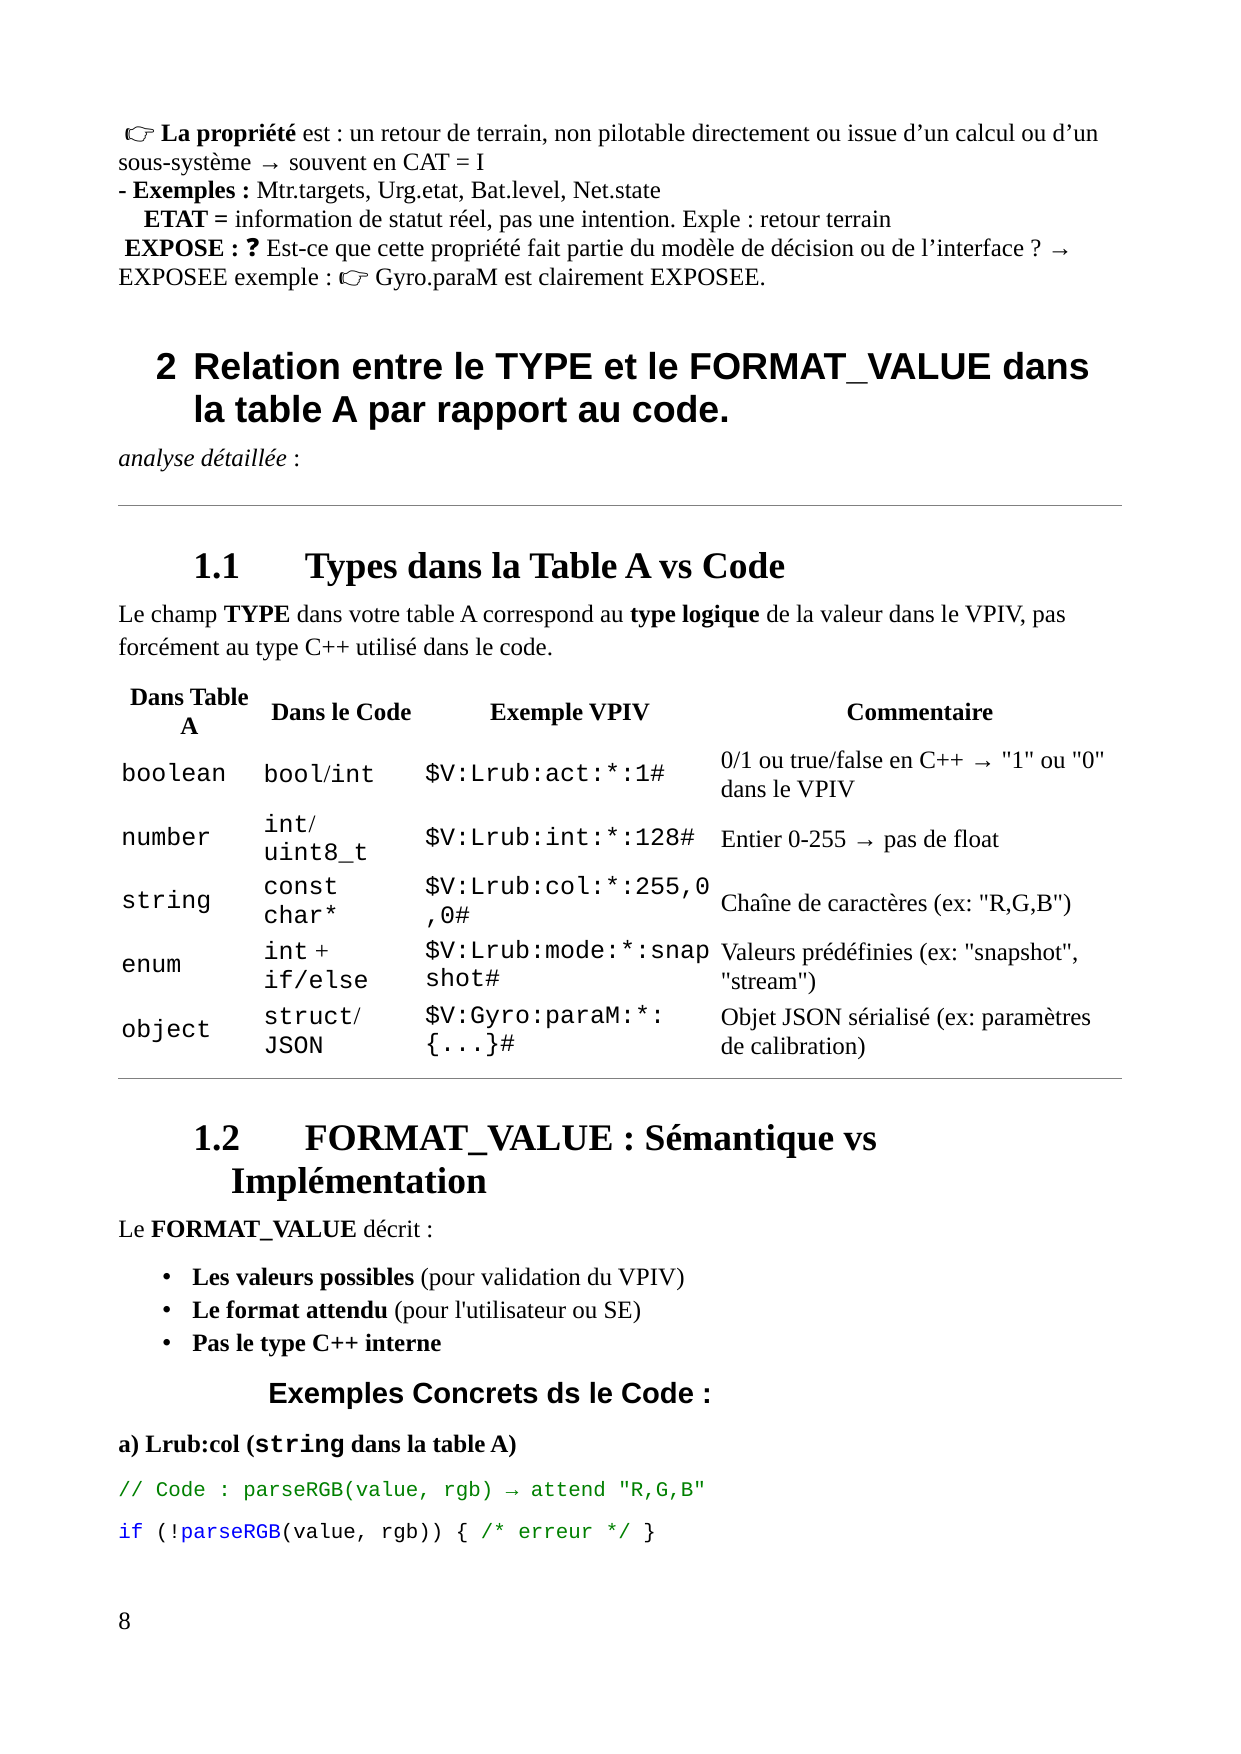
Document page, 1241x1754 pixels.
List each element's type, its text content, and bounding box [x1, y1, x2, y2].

table_header Commentaire [718, 679, 1122, 743]
table_cell Entier 0-255 → pas de float [718, 806, 1122, 871]
table_cell string [118, 871, 260, 933]
subtitle FORMAT_VALUE : Sémantique vs Implémentation [193, 1116, 1122, 1202]
text if (!parseRGB(value, rgb)) { /* erreur */ } [118, 1521, 1122, 1544]
table_cell int/uint8_t [260, 806, 422, 871]
table_header Dans le Code [260, 679, 422, 743]
text EXPOSE : ❓ Est-ce que cette propriété fait partie du modèle de décision ou de l’interface ? → EXPOSEE exemple : 👉 Gyro.paraM est clairement EXPOSEE. [118, 233, 1122, 291]
table_header Exemple VPIV [422, 679, 718, 743]
table_cell $V:Lrub:col:*:255,0,0# [422, 871, 718, 933]
text Le champ TYPE dans votre table A correspond au type logique de la valeur dans le VPIV, pas forcément au type C++ utilisé dans le code. [118, 599, 1122, 660]
table_cell object [118, 999, 260, 1063]
table_cell Valeurs prédéfinies (ex: "snapshot", "stream") [718, 934, 1122, 998]
list Le format attendu (pour l'utilisateur ou SE) [162, 1295, 1122, 1324]
text // Code : parseRGB(value, rgb) → attend "R,G,B" [118, 1479, 1122, 1502]
table_cell number [118, 806, 260, 871]
table_cell bool/int [260, 743, 422, 806]
table_cell int + if/else [260, 934, 422, 998]
table_cell $V:Gyro:paraM:*:{...}# [422, 999, 718, 1063]
table_cell Chaîne de caractères (ex: "R,G,B") [718, 871, 1122, 933]
table_cell const char* [260, 871, 422, 933]
text Le FORMAT_VALUE décrit : [118, 1214, 1122, 1243]
subtitle Types dans la Table A vs Code [193, 543, 1122, 586]
subtitle a) Lrub:col (string dans la table A) [118, 1429, 1122, 1460]
table_cell $V:Lrub:mode:*:snapshot# [422, 934, 718, 998]
table_cell struct/JSON [260, 999, 422, 1063]
subtitle Relation entre le TYPE et le FORMAT_VALUE dans la table A par rapport au code. [156, 344, 1122, 431]
text 👉 La propriété est : un retour de terrain, non pilotable directement ou issue d’un calcul ou d’un sous-système → souvent en CAT = I - Exemples : Mtr.targets, Urg.etat, Bat.level, Net.state 📌 ETAT = information de statut réel, pas une intention. Exple : retour terrain [118, 118, 1122, 233]
table_cell $V:Lrub:act:*:1# [422, 743, 718, 806]
table_cell boolean [118, 743, 260, 806]
text analyse détaillée : [118, 443, 1122, 472]
list Pas le type C++ interne [162, 1328, 1122, 1357]
table_cell Objet JSON sérialisé (ex: paramètres de calibration) [718, 999, 1122, 1063]
table_cell $V:Lrub:int:*:128# [422, 806, 718, 871]
table_cell enum [118, 934, 260, 998]
list Les valeurs possibles (pour validation du VPIV) [162, 1262, 1122, 1291]
subtitle Exemples Concrets ds le Code : [231, 1376, 1122, 1409]
table_cell 0/1 ou true/false en C++ → "1" ou "0" dans le VPIV [718, 743, 1122, 806]
table_header Dans Table A [118, 679, 260, 743]
